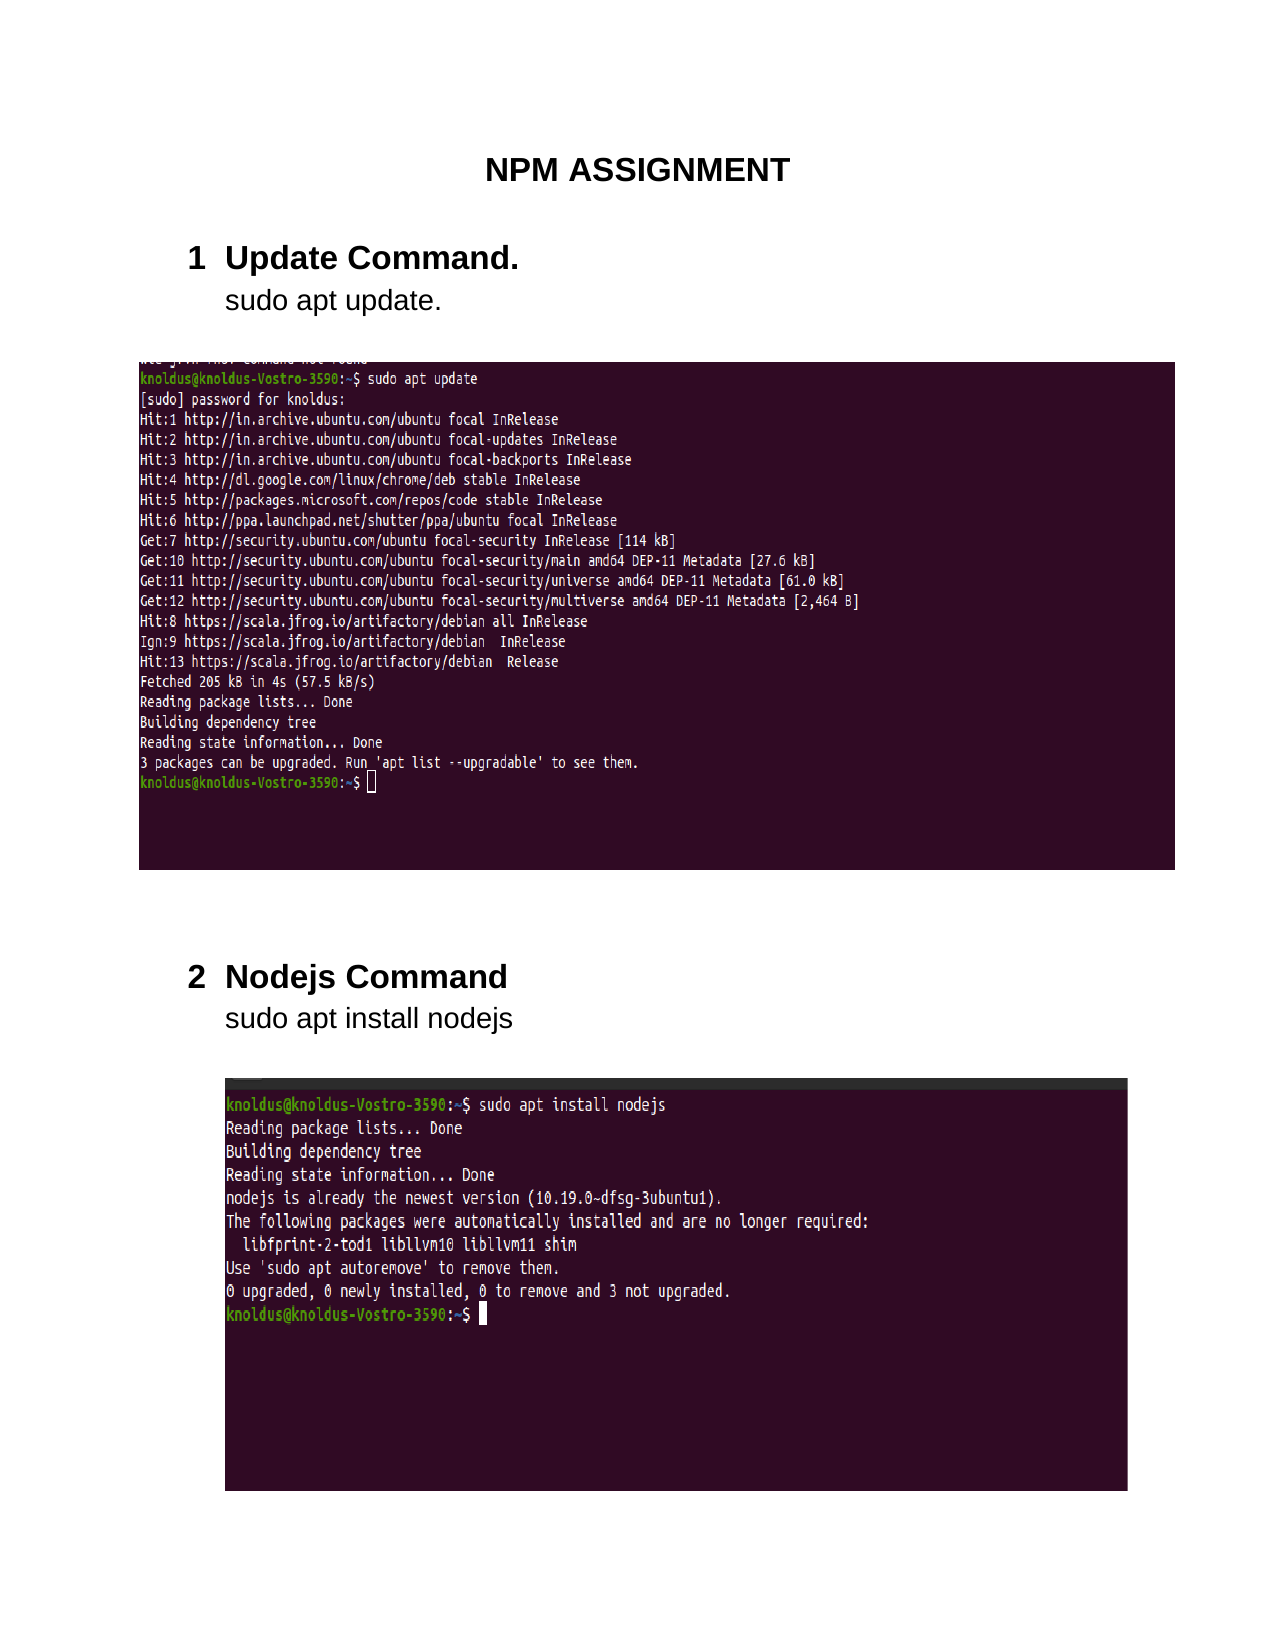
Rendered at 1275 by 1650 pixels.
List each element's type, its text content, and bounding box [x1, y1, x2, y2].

list Nodejs Command [187, 957, 1125, 996]
text NPM ASSIGNMENT [150, 150, 1125, 188]
text sudo apt install nodejs [225, 1001, 1125, 1035]
text sudo apt update. [225, 282, 1125, 316]
list Update Command. [187, 238, 1125, 277]
